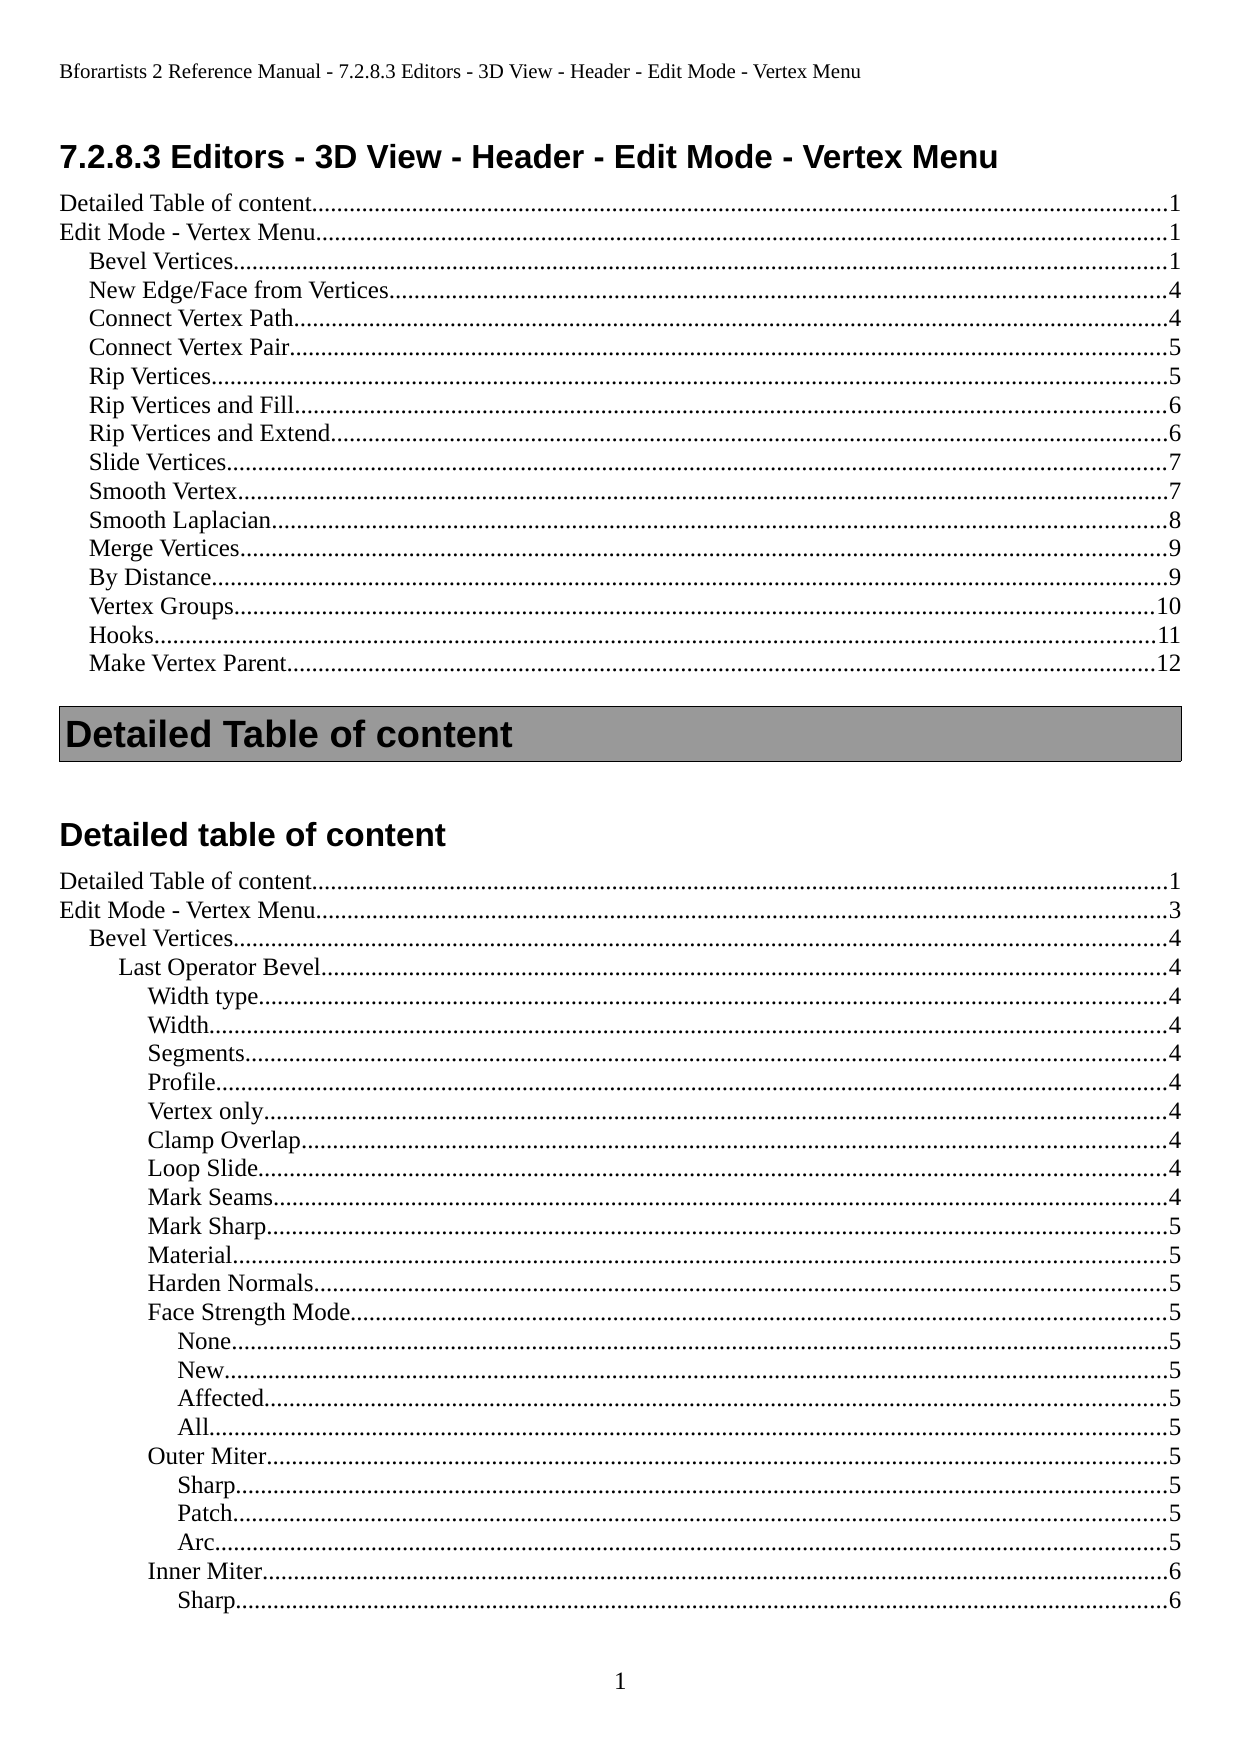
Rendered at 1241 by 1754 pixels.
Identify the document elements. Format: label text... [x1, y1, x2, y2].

text Vertex only 4 [147, 1096, 1181, 1125]
text Connect Vertex Path 4 [88, 303, 1181, 332]
text Loop Slide 4 [147, 1153, 1181, 1182]
subtitle 7.2.8.3 Editors - 3D View - Header - Edit Mode - Vertex Menu [59, 138, 1181, 176]
text Connect Vertex Pair 5 [88, 332, 1181, 361]
text Last Operator Bevel 4 [118, 952, 1181, 981]
text Inner Miter 6 [147, 1556, 1181, 1585]
text Detailed Table of content 1 [59, 188, 1181, 217]
text Clamp Overlap 4 [147, 1125, 1181, 1153]
text Smooth Vertex 7 [88, 476, 1181, 505]
text None 5 [177, 1326, 1181, 1355]
text Detailed Table of content 1 [59, 866, 1181, 895]
text Face Strength Mode 5 [147, 1297, 1181, 1326]
subtitle Detailed table of content [59, 815, 1181, 853]
text Profile 4 [147, 1067, 1181, 1096]
text Patch 5 [177, 1498, 1181, 1527]
text Sharp 5 [177, 1470, 1181, 1498]
text Slide Vertices 7 [88, 447, 1181, 476]
text New Edge/Face from Vertices 4 [88, 275, 1181, 303]
text Rip Vertices and Extend 6 [88, 418, 1181, 447]
text Width type 4 [147, 981, 1181, 1010]
text Width 4 [147, 1010, 1181, 1038]
text Outer Miter 5 [147, 1441, 1181, 1470]
text Material 5 [147, 1240, 1181, 1268]
text Affected 5 [177, 1383, 1181, 1412]
text Segments 4 [147, 1038, 1181, 1067]
text Mark Sharp 5 [147, 1211, 1181, 1240]
text Make Vertex Parent 12 [88, 648, 1181, 677]
text New 5 [177, 1355, 1181, 1383]
text Sharp 6 [177, 1585, 1181, 1613]
text Edit Mode - Vertex Menu 1 [59, 217, 1181, 246]
text Bevel Vertices 4 [88, 923, 1181, 952]
text Arc 5 [177, 1527, 1181, 1556]
text Vertex Groups 10 [88, 591, 1181, 620]
text Smooth Laplacian 8 [88, 505, 1181, 533]
text All 5 [177, 1412, 1181, 1441]
text Edit Mode - Vertex Menu 3 [59, 895, 1181, 923]
text By Distance 9 [88, 562, 1181, 591]
text Bevel Vertices 1 [88, 246, 1181, 275]
text Rip Vertices and Fill 6 [88, 390, 1181, 418]
text Hooks 11 [88, 620, 1181, 648]
text Mark Seams 4 [147, 1182, 1181, 1211]
text Rip Vertices 5 [88, 361, 1181, 390]
table_header Detailed Table of content [60, 707, 1181, 761]
text Merge Vertices 9 [88, 533, 1181, 562]
text Harden Normals 5 [147, 1268, 1181, 1297]
